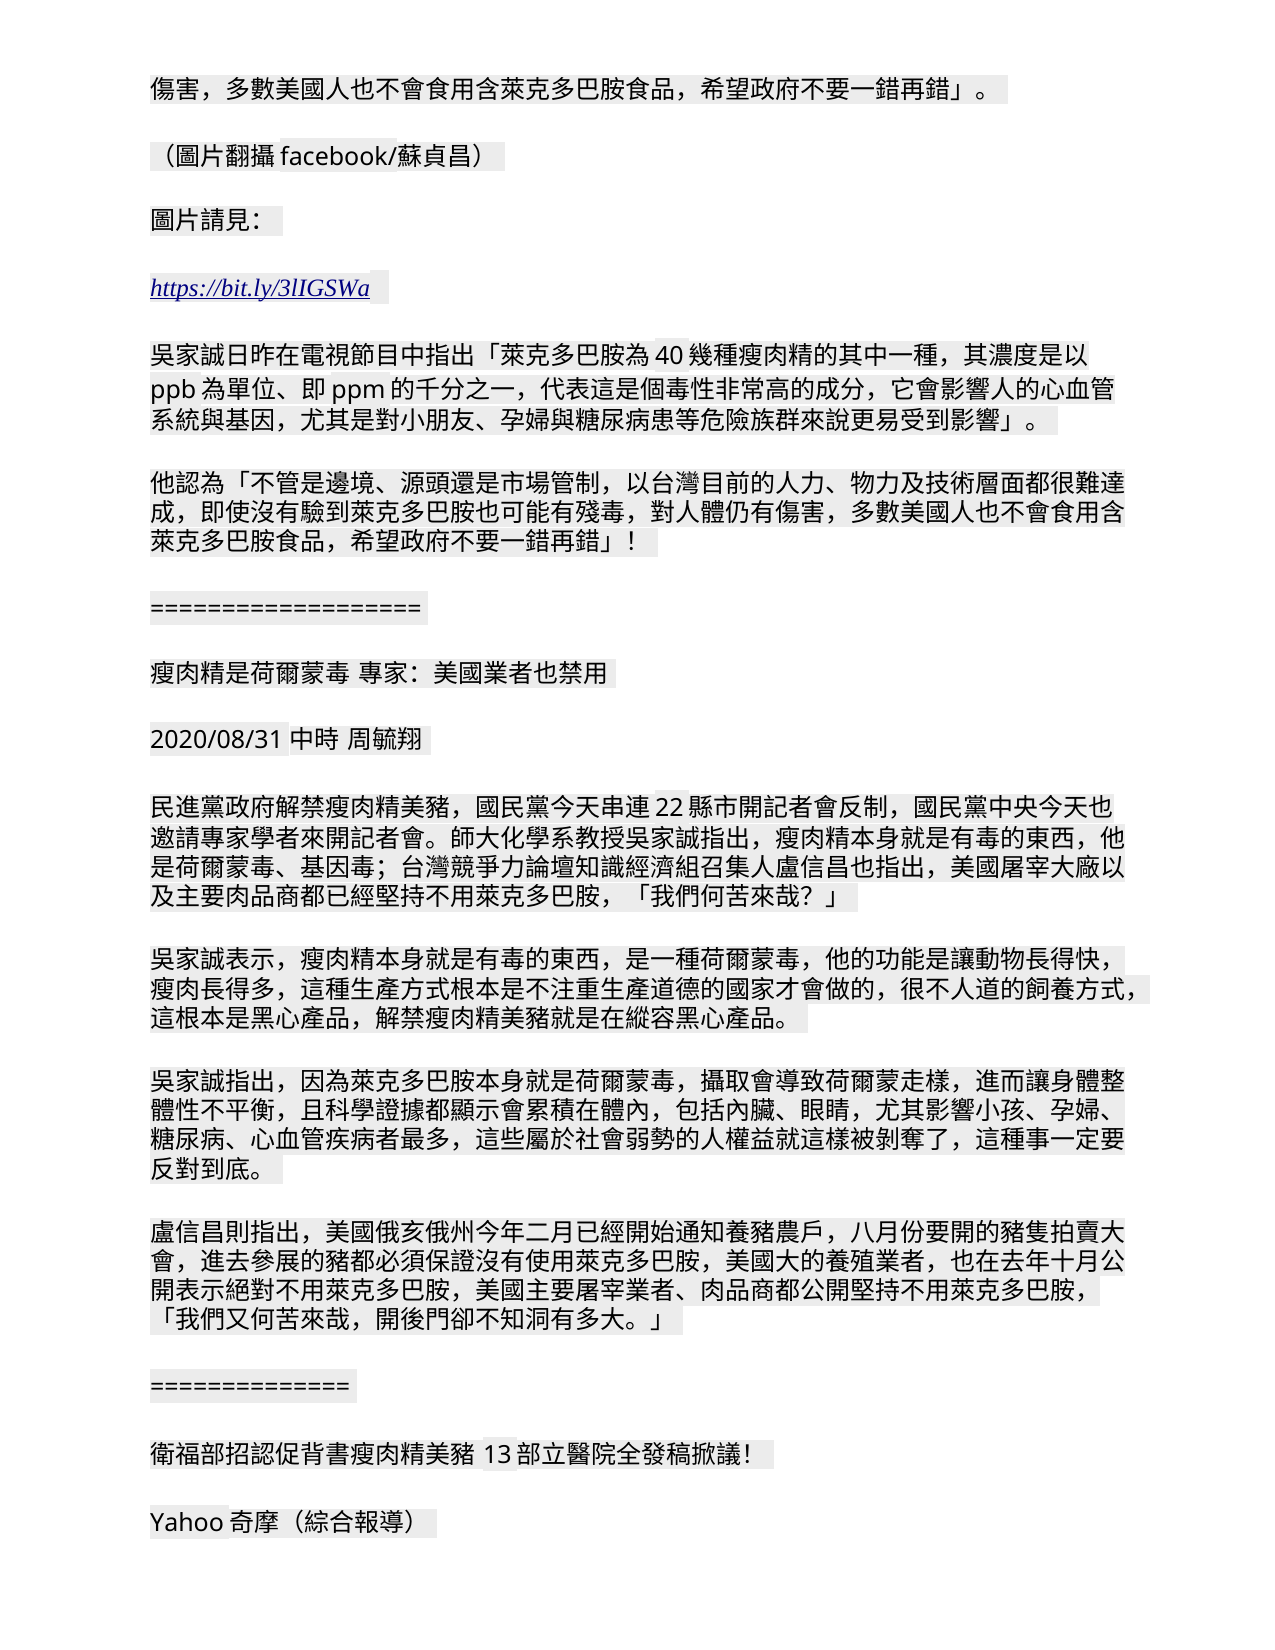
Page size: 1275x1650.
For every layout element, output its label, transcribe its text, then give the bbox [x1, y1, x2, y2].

text 蘇偉碩醫師是我好朋友，高醫學弟，他長期關注瘦肉精的問題。 瘦肉精是一種促使動物合成蛋白質、增加瘦肉的動物用藥，很多國家禁用。它是一種 β2交感神經刺激劑，連運動員參賽都禁止驗出相關成份。有幾種人食用風險特別高，包括兒童與幼兒、孕婦、高血壓與各種心血管疾病患者。另外，依其藥理屬性來看，各種精神疾病患者應該也是高危險群。 現在官方卻大量散布假資訊，蓄意欺騙大家說這個藥物有多安全，說什麼要吃很多才會中毒 (官方應該說清楚，這指的是 "馬上" 中毒，送去急診搶救那種急性中毒)，甚至施壓各大醫院也要配合宣傳，行徑相當惡劣無恥。 早期電影或連續劇常有殉情男女吃安眠藥自殺的情節，現在藥物改良，想要靠安眠藥自殺恐怕得吃一大罐才行。但是，我們不會因此就認為在食物裏頭添加鎮靜類藥物是安全的。鎮靜藥如此，刺激劑也一樣，以所謂 "低劑量無害" 來欺騙社會大眾是不對的。 再說，藥物會在體內累積，為害更大。這就跟喝酒抽煙一樣，每天一包煙，每天一瓶酒，好像沒什麼，但是經過五年八年，傷害性就出來了，而且傷害後果往往是不可逆的。一般人可以選擇不喝酒不抽煙，但卻很難輕易因此而從此拒絕吃肉。 瘦肉精對幼兒傷害更大，因為幼兒並非僅僅只是 "大人的縮小版"，而是尚未完全發育成熟的脆弱個體，特別是神經系統，尤其脆弱而極易受到傷害 (空污的最大受害者，題外話)。這也是為什麼我們不會讓小孩喝酒抽煙一樣。瘦肉精也是如此，不會因為你只是每天喝下或吃下一點點劑量就很安全，絕無此事，那是蓄意欺騙。 陳真2020. 09. 02. =============== 瘦肉精有多毒？醫師：很多是政府不敢說的事 2020-09-01 聯合報 記者修瑞瑩／台南即時報導 瘦肉精健康疑慮不斷，精神科醫師蘇偉碩表示，瘦肉精對身體的影響是全身性的，雖然政府說要吃大量才會有危害，但事實上，長期低劑量的接觸更危險，不僅影響生殖力、癌症轉移風險提高，思覺失調症等精神疾病加重，目前美國還有孕婦食用瘦肉精生出自閉症孩子的訴訟在進行中，同時美國的動物福利團體與消費者團體也針對政府開放使用瘦肉精在控告政府。 蘇偉碩之前曾受邀參加立法院的瘦肉精健康風險公聽會，對瘦肉精有深入研究，他表示，政府目前都拿聯合國食品安全法典將瘦肉精列為安全的資料來做說帖，但沒有說明的是，在聯合國將其列入法典之前，美國向聯合國申請了10年都未通過，最後是在表決59票贊成、57票反對，極具爭議的情況下，將瘦肉精列入法典中，事實上還有很多的健康疑慮未解除。 而針對衛福部公布瘦肉精健康風險評估報告，支持開放美豬進口的政策，蘇偉碩表示，「這就跟台大公衛的彰化血清檢驗一樣」，只是完成報告未經學術流程的檢驗，結果一定會受到質疑，這個檢驗應該包括內部專家的審查，與國際論文的發表、醫界的公開審視。 蘇偉碩指出，瘦肉精是一種乙型腎上腺促動劑，會刺激全身的交感神經，就好像是人體處在突如其來的壓力狀態下，呼吸急促、心跳加快，腦、腸胃及生殖器等都受影響，如果長期的食用，就是讓身體長期處在高壓下，對健康有很大風險， 目前國際動物實驗上，可以發現瘦肉精不僅使心血管疾病風險增加，老鼠實驗中發現癌症轉移機率增加22倍，因為瘦肉精會影響中樞神經，精神疾病患者食用瘦肉精病情也會加重。 他表示，2003年美國普渡大學有一項針對使用瘦肉精豬隻行為的研究，發現這些豬容易躁動、有攻擊行為，進而增加養豬工人受傷的機率，在送屠宰過中死傷的機率也增加。 他指出，美國雖然只有兩成的豬肉有使用瘦肉精，但這些肉一般不會到國內消費市場裡，因為價格低而以出口或加工為主，未來到台灣應該也是流入加工廠，如果沒有清楚的標示，消費者以為是台灣加工廠做的沒問題，卻不知道肉是來自美國。 他表示，瘦肉精對人體的危害是很明顯的，但因為沒有辦法在人體上進行實驗，所以欠缺相關的結論，而且因為美豬進口後，肉品上不會標示是否有瘦肉精，也不能標示含量，消費者一旦吃下肚危害健康，也沒辦法提出證據證明，對消費者是相當不利的。 ===================== 日吃33瘦肉精排骨5年才超標？化學教授揭真相：政府別一錯再錯！ Yahoo奇摩（綜合報導） 2020年9月2日 總統蔡英文以一紙行政命令規避國會審查，逕行宣布明年元旦將開放含瘦肉精美豬進口惹議，尤其行政院長蘇貞昌一席「美豬僅有22％使用萊克多巴胺（瘦肉精）、比例很低，就算選擇萊克多巴胺美豬，每天要吃33片排骨、長期食用5到10年才會超標」言論更是引爆眾怒，紛湧其臉書洗版罵翻。 對此，師大化學系教授吳家誠指出「萊克多巴胺濃度是以ppb為單位、即ppm的千分之一，代表這是個毒性非常高的成分，即使沒有驗到萊克多巴胺也可能有殘毒，對人體仍有傷害，多數美國人也不會食用含萊克多巴胺食品，希望政府不要一錯再錯」。 （圖片翻攝facebook/蘇貞昌） 圖片請見： https://bit.ly/3lIGSWa 吳家誠日昨在電視節目中指出「萊克多巴胺為40幾種瘦肉精的其中一種，其濃度是以ppb為單位、即ppm的千分之一，代表這是個毒性非常高的成分，它會影響人的心血管系統與基因，尤其是對小朋友、孕婦與糖尿病患等危險族群來說更易受到影響」。 他認為「不管是邊境、源頭還是市場管制，以台灣目前的人力、物力及技術層面都很難達成，即使沒有驗到萊克多巴胺也可能有殘毒，對人體仍有傷害，多數美國人也不會食用含萊克多巴胺食品，希望政府不要一錯再錯」！ =================== 瘦肉精是荷爾蒙毒 專家：美國業者也禁用 2020/08/31 中時 周毓翔 民進黨政府解禁瘦肉精美豬，國民黨今天串連22縣市開記者會反制，國民黨中央今天也邀請專家學者來開記者會。師大化學系教授吳家誠指出，瘦肉精本身就是有毒的東西，他是荷爾蒙毒、基因毒；台灣競爭力論壇知識經濟組召集人盧信昌也指出，美國屠宰大廠以及主要肉品商都已經堅持不用萊克多巴胺，「我們何苦來哉？」 吳家誠表示，瘦肉精本身就是有毒的東西，是一種荷爾蒙毒，他的功能是讓動物長得快，瘦肉長得多，這種生產方式根本是不注重生產道德的國家才會做的，很不人道的飼養方式，這根本是黑心產品，解禁瘦肉精美豬就是在縱容黑心產品。 吳家誠指出，因為萊克多巴胺本身就是荷爾蒙毒，攝取會導致荷爾蒙走樣，進而讓身體整體性不平衡，且科學證據都顯示會累積在體內，包括內臟、眼睛，尤其影響小孩、孕婦、糖尿病、心血管疾病者最多，這些屬於社會弱勢的人權益就這樣被剝奪了，這種事一定要反對到底。 盧信昌則指出，美國俄亥俄州今年二月已經開始通知養豬農戶，八月份要開的豬隻拍賣大會，進去參展的豬都必須保證沒有使用萊克多巴胺，美國大的養殖業者，也在去年十月公開表示絕對不用萊克多巴胺，美國主要屠宰業者、肉品商都公開堅持不用萊克多巴胺，「我們又何苦來哉，開後門卻不知洞有多大。」 ============== 衛福部招認促背書瘦肉精美豬 13部立醫院全發稿掀議！ Yahoo奇摩（綜合報導） 2020年9月2日 總統蔡英文以一紙行政命令規避國會審查，逕行宣布明年元旦將開放含瘦肉精美豬進口惹議，沒想到卻有醫護人員爆料衛福部醫福會施壓部立醫院須每天發稿「背書」瘦肉精美豬，甚至長官還提到中央提醒若發稿挨批，醫院須自行承擔，不能說是中央下令要求，而經查包括基隆、桃園、苗栗、台中、豐原、南投、嘉義、朴子、新營、旗山與金門醫院，以及桃園與嘉南療養院等確實均在官網、臉書專頁或新聞媒體刊登報導瘦肉精美豬相關訊息，對此，醫福會執行長王必勝坦承「僅口頭」告知各院長宣達政策，並未強迫執行。 據爆料的醫療人員透露各部立醫院會接連發稿，是因衛福部醫福會前天寄發「重要急件」電郵要求各院從昨起每天至少發出1則有關政府開放美豬牛相關政策的醫學觀點論述，等同要求各院為瘦肉精美豬背書，且每天都要回報，各院只好卯起來發稿，以防成為被檢討對象。 [150, 75, 1125, 1573]
